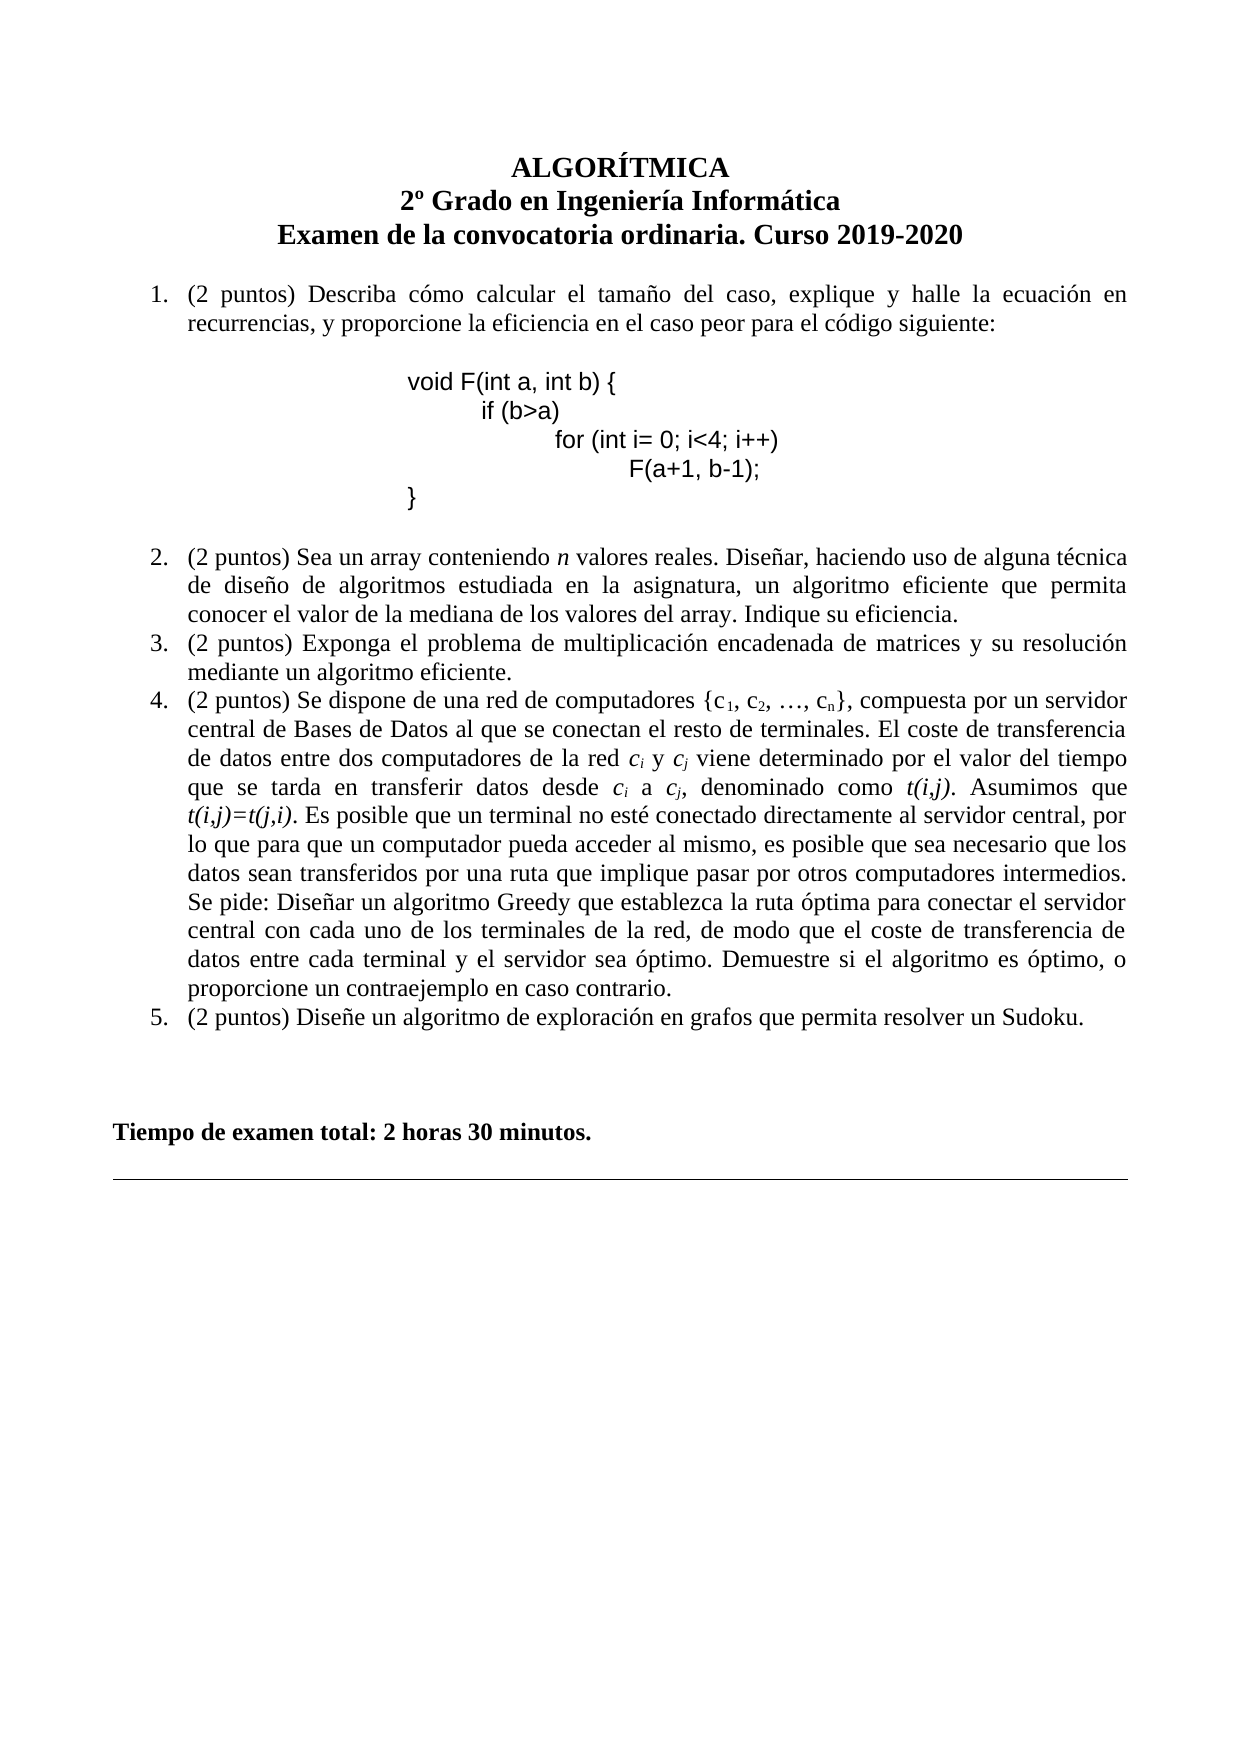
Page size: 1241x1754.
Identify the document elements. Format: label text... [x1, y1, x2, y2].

list (2 puntos) Exponga el problema de multiplicación encadenada de matrices y su resolución mediante un algoritmo eficiente. [150, 628, 1128, 685]
text for (int i= 0; i<4; i++) [407, 425, 1128, 454]
text ALGORÍTMICA [112, 150, 1128, 183]
list (2 puntos) Sea un array conteniendo n valores reales. Diseñar, haciendo uso de alguna técnica de diseño de algoritmos estudiada en la asignatura, un algoritmo eficiente que permita conocer el valor de la mediana de los valores del array. Indique su eficiencia. [150, 542, 1128, 628]
text Tiempo de examen total: 2 horas 30 minutos. [112, 1117, 1128, 1145]
list (2 puntos) Diseñe un algoritmo de exploración en grafos que permita resolver un Sudoku. [150, 1002, 1128, 1030]
list (2 puntos) Describa cómo calcular el tamaño del caso, explique y halle la ecuación en recurrencias, y proporcione la eficiencia en el caso peor para el código siguiente: [150, 279, 1128, 337]
text if (b>a) [407, 396, 1128, 425]
text Examen de la convocatoria ordinaria. Curso 2019-2020 [112, 217, 1128, 251]
text 2º Grado en Ingeniería Informática [112, 183, 1128, 217]
list (2 puntos) Se dispone de una red de computadores {c1, c2, …, cn}, compuesta por un servidor central de Bases de Datos al que se conectan el resto de terminales. El coste de transferencia de datos entre dos computadores de la red ci y cj viene determinado por el valor del tiempo que se tarda en transferir datos desde ci a cj, denominado como t(i,j). Asumimos que t(i,j)=t(j,i). Es posible que un terminal no esté conectado directamente al servidor central, por lo que para que un computador pueda acceder al mismo, es posible que sea necesario que los datos sean transferidos por una ruta que implique pasar por otros computadores intermedios. Se pide: Diseñar un algoritmo Greedy que establezca la ruta óptima para conectar el servidor central con cada uno de los terminales de la red, de modo que el coste de transferencia de datos entre cada terminal y el servidor sea óptimo. Demuestre si el algoritmo es óptimo, o proporcione un contraejemplo en caso contrario. [150, 685, 1128, 1002]
text F(a+1, b-1); [407, 454, 1128, 482]
text } [407, 482, 1128, 511]
text void F(int a, int b) { [407, 367, 1128, 396]
